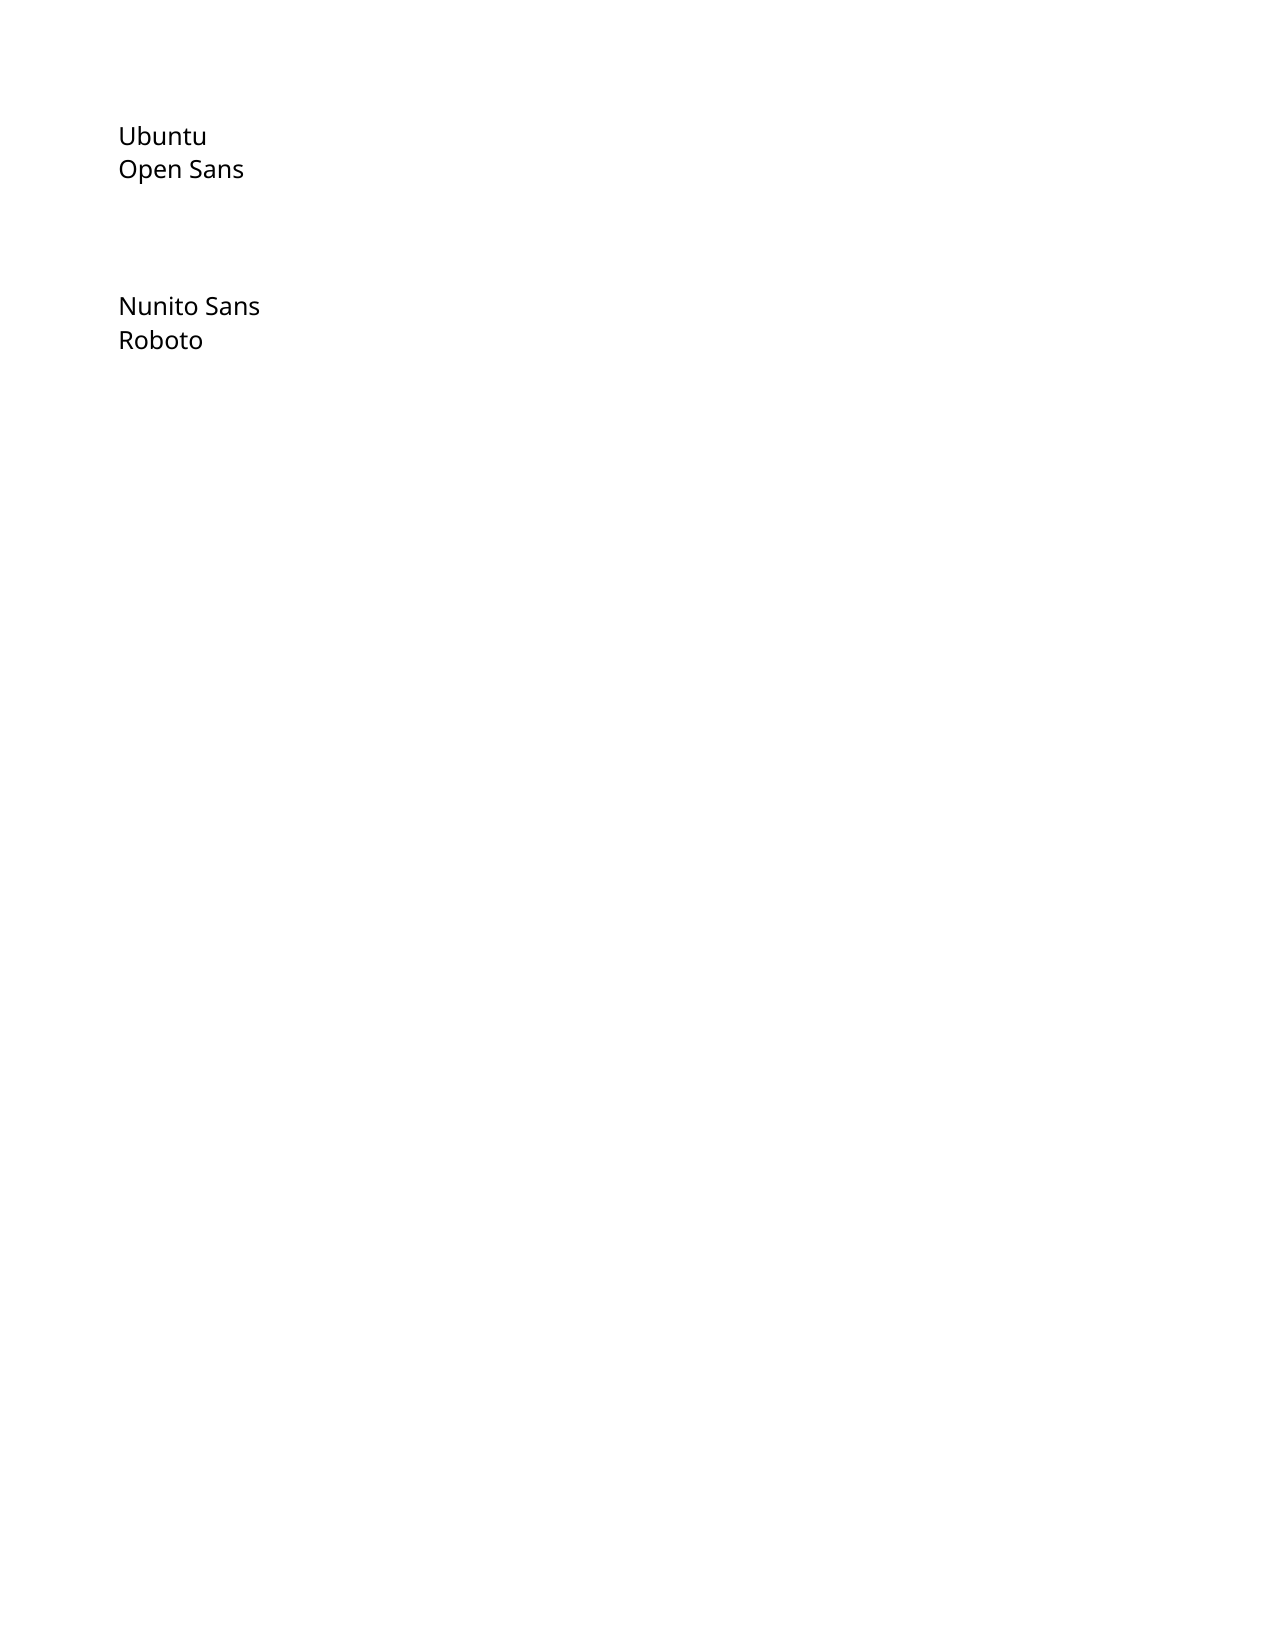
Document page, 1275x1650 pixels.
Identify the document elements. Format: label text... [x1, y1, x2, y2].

text Roboto [118, 322, 1157, 357]
text Ubuntu [118, 118, 1157, 152]
text Open Sans [118, 152, 1157, 186]
text Nunito Sans [118, 288, 1157, 322]
